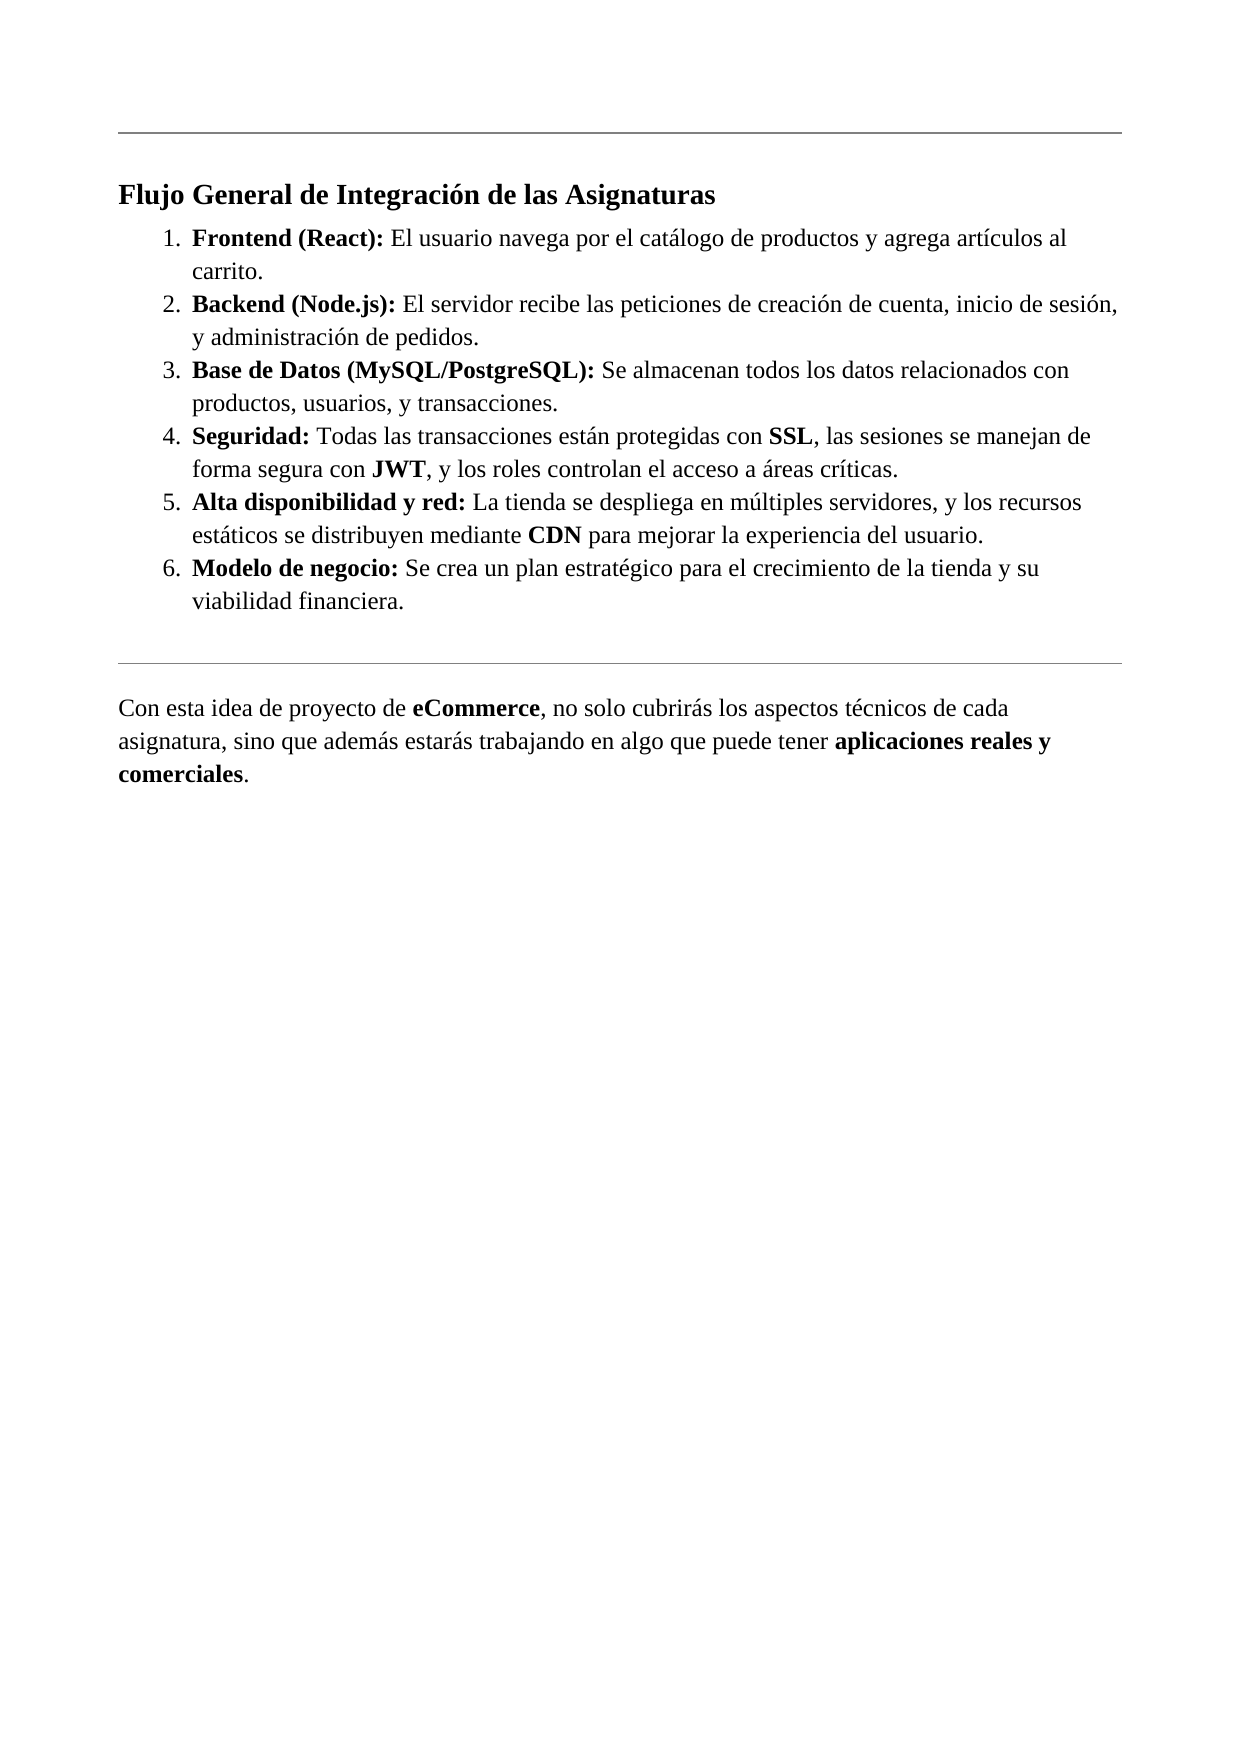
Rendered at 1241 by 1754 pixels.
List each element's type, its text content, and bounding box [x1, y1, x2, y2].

list Alta disponibilidad y red: La tienda se despliega en múltiples servidores, y los recursos estáticos se distribuyen mediante CDN para mejorar la experiencia del usuario. [162, 487, 1122, 549]
list Backend (Node.js): El servidor recibe las peticiones de creación de cuenta, inicio de sesión, y administración de pedidos. [162, 289, 1122, 351]
list Base de Datos (MySQL/PostgreSQL): Se almacenan todos los datos relacionados con productos, usuarios, y transacciones. [162, 355, 1122, 417]
list Frontend (React): El usuario navega por el catálogo de productos y agrega artículos al carrito. [162, 223, 1122, 285]
list Modelo de negocio: Se crea un plan estratégico para el crecimiento de la tienda y su viabilidad financiera. [162, 553, 1122, 615]
text Con esta idea de proyecto de eCommerce, no solo cubrirás los aspectos técnicos de cada asignatura, sino que además estarás trabajando en algo que puede tener aplicaciones reales y comerciales. [118, 693, 1122, 788]
subtitle Flujo General de Integración de las Asignaturas [118, 177, 1122, 211]
list Seguridad: Todas las transacciones están protegidas con SSL, las sesiones se manejan de forma segura con JWT, y los roles controlan el acceso a áreas críticas. [162, 421, 1122, 483]
